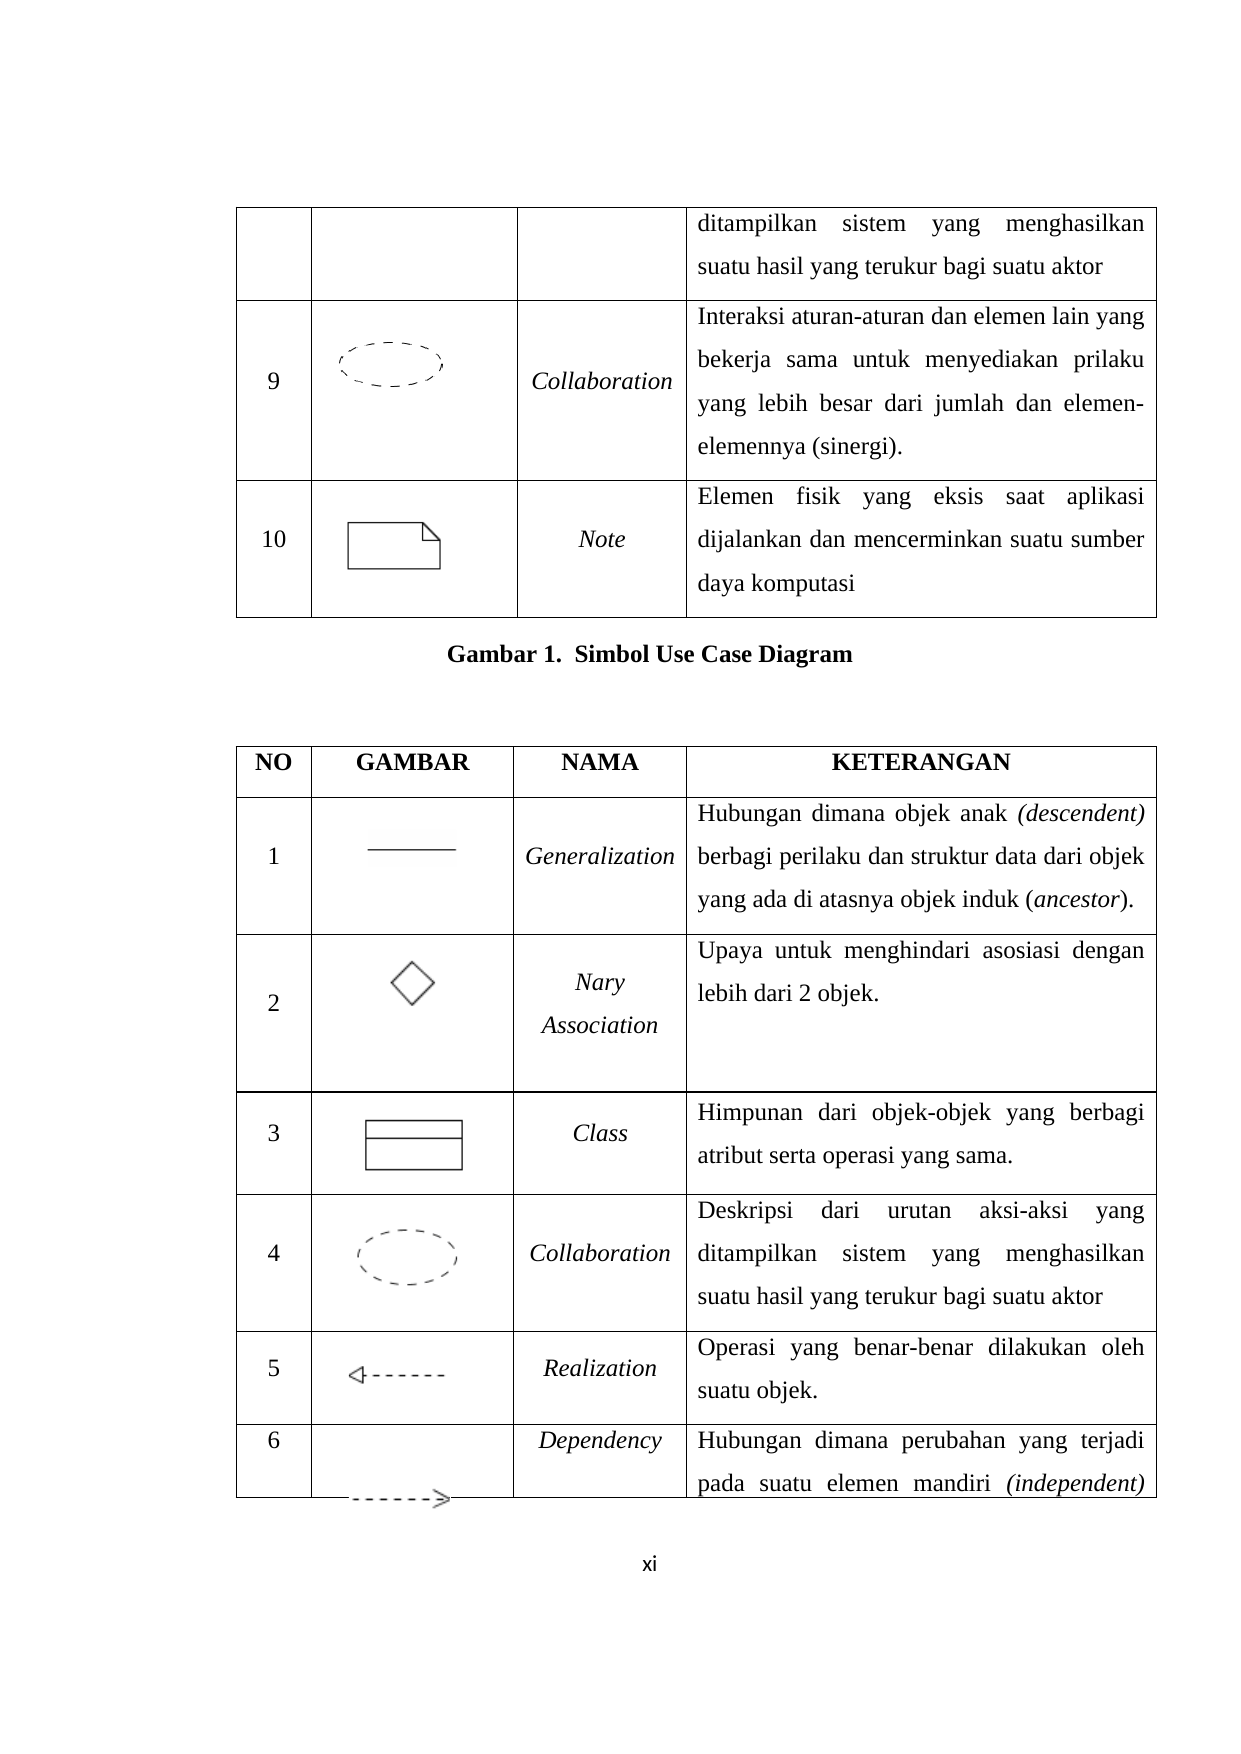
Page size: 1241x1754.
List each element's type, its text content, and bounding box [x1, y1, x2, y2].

table_header GAMBAR [312, 747, 513, 797]
table_cell 5 [237, 1332, 311, 1424]
table_cell Collaboration [514, 1195, 686, 1331]
table_cell ditampilkan sistem yang menghasilkan suatu hasil yang terukur bagi suatu aktor [687, 208, 1156, 300]
picture [360, 1116, 467, 1176]
table_cell Upaya untuk menghindari asosiasi dengan lebih dari 2 objek. [687, 935, 1156, 1091]
table_cell Operasi yang benar-benar dilakukan oleh suatu objek. [687, 1332, 1156, 1424]
table_cell [312, 1093, 513, 1194]
table_cell 6 [237, 1425, 311, 1497]
table_cell [312, 208, 517, 300]
table_cell Interaksi aturan-aturan dan elemen lain yang bekerja sama untuk menyediakan prilaku yang lebih besar dari jumlah dan elemen-elemennya (sinergi). [687, 301, 1156, 480]
table_cell [312, 798, 513, 934]
table_header NO [237, 747, 311, 797]
table_cell Dependency [514, 1425, 686, 1497]
table_header NAMA [514, 747, 686, 797]
table_cell 1 [237, 798, 311, 934]
table_cell [312, 1195, 513, 1331]
table_cell [312, 1332, 513, 1424]
picture [367, 829, 457, 867]
table_cell 4 [237, 1195, 311, 1331]
table_cell [312, 481, 517, 617]
table_cell [312, 935, 513, 1091]
table_cell Elemen fisik yang eksis saat aplikasi dijalankan dan mencerminkan suatu sumber daya komputasi [687, 481, 1156, 617]
picture [348, 1483, 450, 1518]
table_cell [518, 208, 686, 300]
table_cell [237, 208, 311, 300]
table_cell Class [514, 1093, 686, 1194]
picture [348, 1353, 450, 1404]
table_cell 2 [237, 935, 311, 1091]
table_cell Generalization [514, 798, 686, 934]
table_cell 10 [237, 481, 311, 617]
table_cell Collaboration [518, 301, 686, 480]
table_cell Note [518, 481, 686, 617]
picture [335, 337, 450, 391]
text Gambar 1. Simbol Use Case Diagram [236, 639, 1063, 668]
table_cell 9 [237, 301, 311, 480]
table_cell Hubungan dimana objek anak (descendent) berbagi perilaku dan struktur data dari objek yang ada di atasnya objek induk (ancestor). [687, 798, 1156, 934]
picture [380, 955, 443, 1014]
table_cell Deskripsi dari urutan aksi-aksi yang ditampilkan sistem yang menghasilkan suatu hasil yang terukur bagi suatu aktor [687, 1195, 1156, 1331]
table_cell Nary Association [514, 935, 686, 1091]
table_cell 3 [237, 1093, 311, 1194]
table_cell [312, 301, 517, 480]
picture [336, 516, 450, 579]
table_header KETERANGAN [687, 747, 1156, 797]
table_cell Realization [514, 1332, 686, 1424]
picture [354, 1226, 462, 1289]
table_cell Hubungan dimana perubahan yang terjadi pada suatu elemen mandiri (independent) [687, 1425, 1156, 1497]
table_cell [312, 1425, 513, 1517]
table_cell Himpunan dari objek-objek yang berbagi atribut serta operasi yang sama. [687, 1093, 1156, 1194]
